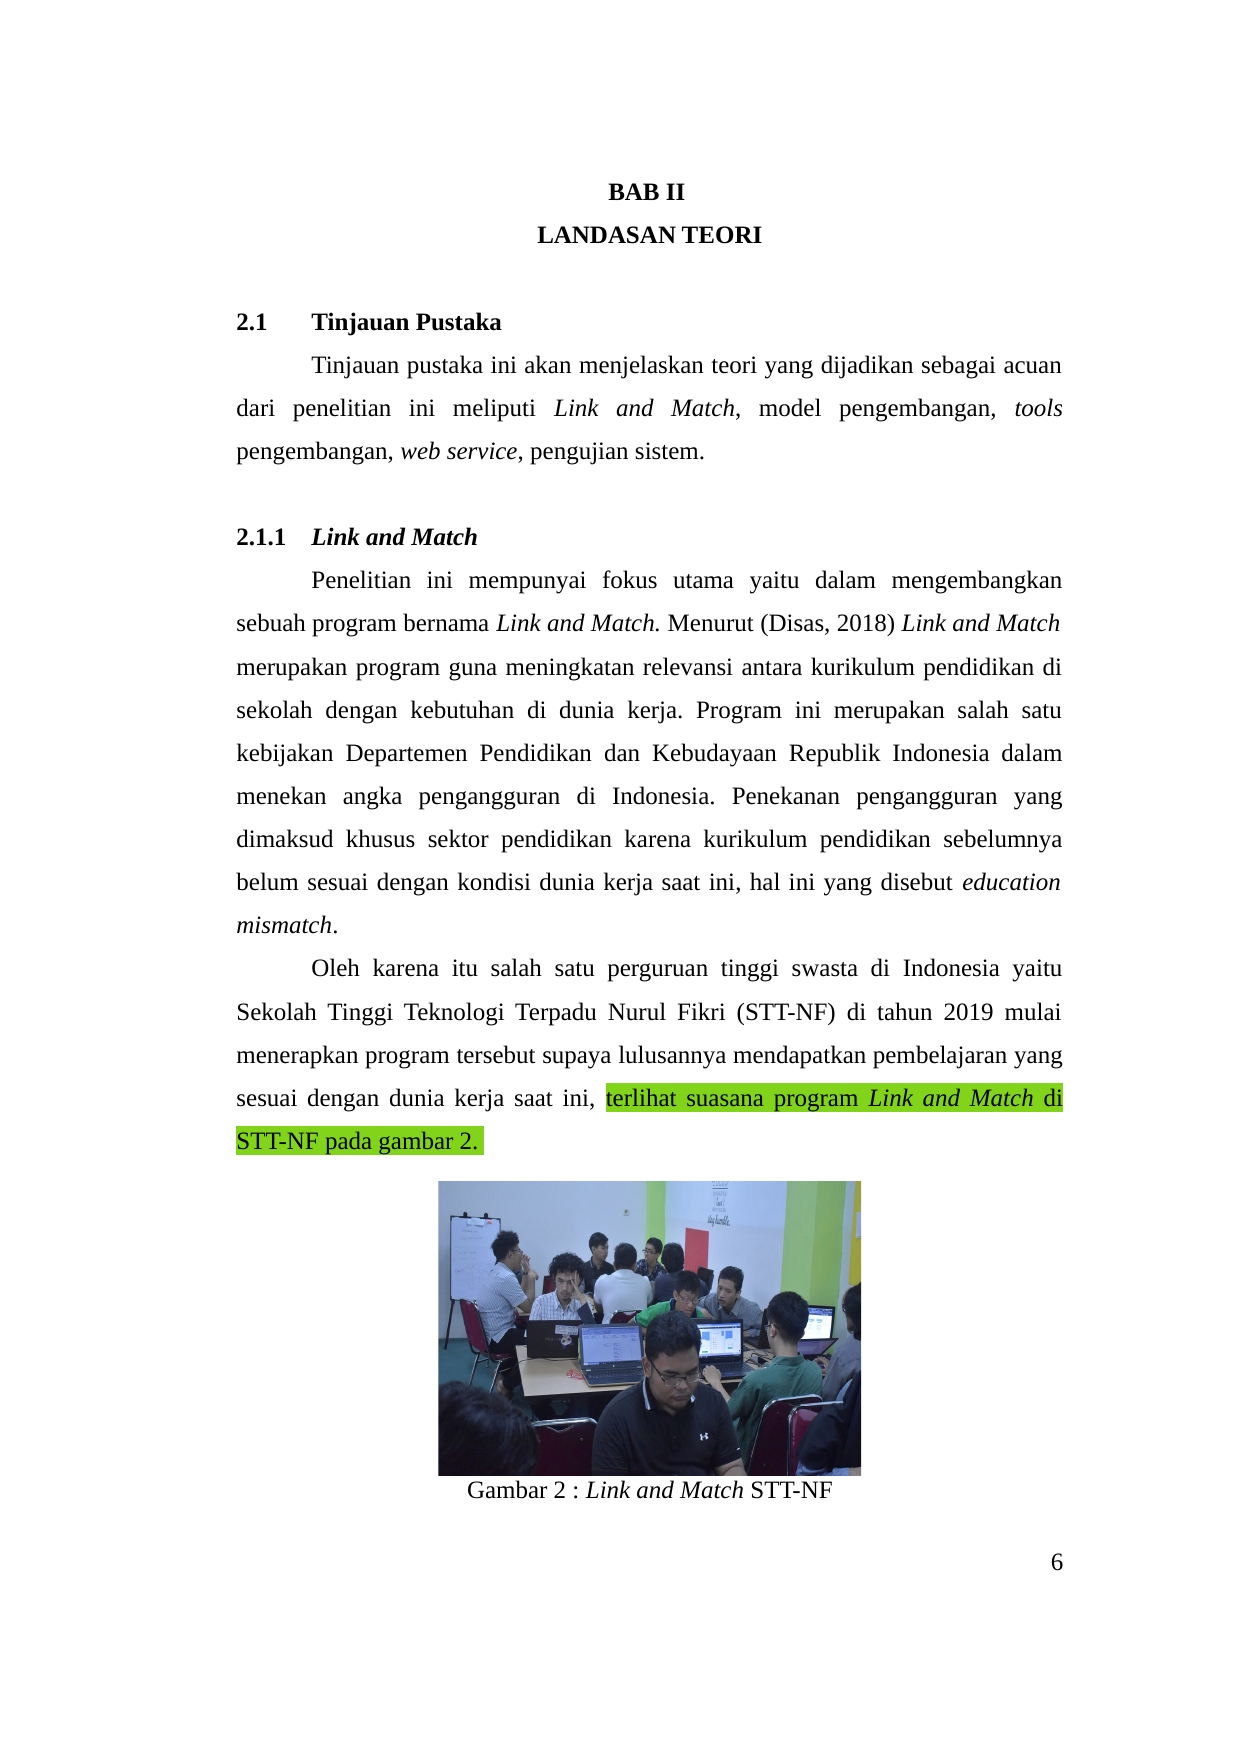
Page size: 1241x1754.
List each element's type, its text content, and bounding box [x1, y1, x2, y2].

subtitle 2.1.1 Link and Match [236, 522, 1063, 551]
picture [438, 1181, 862, 1476]
subtitle 2.1 Tinjauan Pustaka [236, 307, 1063, 335]
subtitle LANDASAN TEORI [236, 220, 1063, 249]
subtitle BAB II [236, 177, 1063, 206]
text Gambar 2 : Link and Match STT-NF [438, 1476, 861, 1504]
text Oleh karena itu salah satu perguruan tinggi swasta di Indonesia yaitu Sekolah Tinggi Teknologi Terpadu Nurul Fikri (STT-NF) di tahun 2019 mulai menerapkan program tersebut supaya lulusannya mendapatkan pembelajaran yang sesuai dengan dunia kerja saat ini, terlihat suasana program Link and Match di STT-NF pada gambar 2. [236, 953, 1063, 1155]
text Tinjauan pustaka ini akan menjelaskan teori yang dijadikan sebagai acuan dari penelitian ini meliputi Link and Match, model pengembangan, tools pengembangan, web service, pengujian sistem. [236, 350, 1063, 465]
text Penelitian ini mempunyai fokus utama yaitu dalam mengembangkan sebuah program bernama Link and Match. Menurut (Disas, 2018) Link and Match merupakan program guna meningkatan relevansi antara kurikulum pendidikan di sekolah dengan kebutuhan di dunia kerja. Program ini merupakan salah satu kebijakan Departemen Pendidikan dan Kebudayaan Republik Indonesia dalam menekan angka pengangguran di Indonesia. Penekanan pengangguran yang dimaksud khusus sektor pendidikan karena kurikulum pendidikan sebelumnya belum sesuai dengan kondisi dunia kerja saat ini, hal ini yang disebut education mismatch. [236, 565, 1063, 939]
